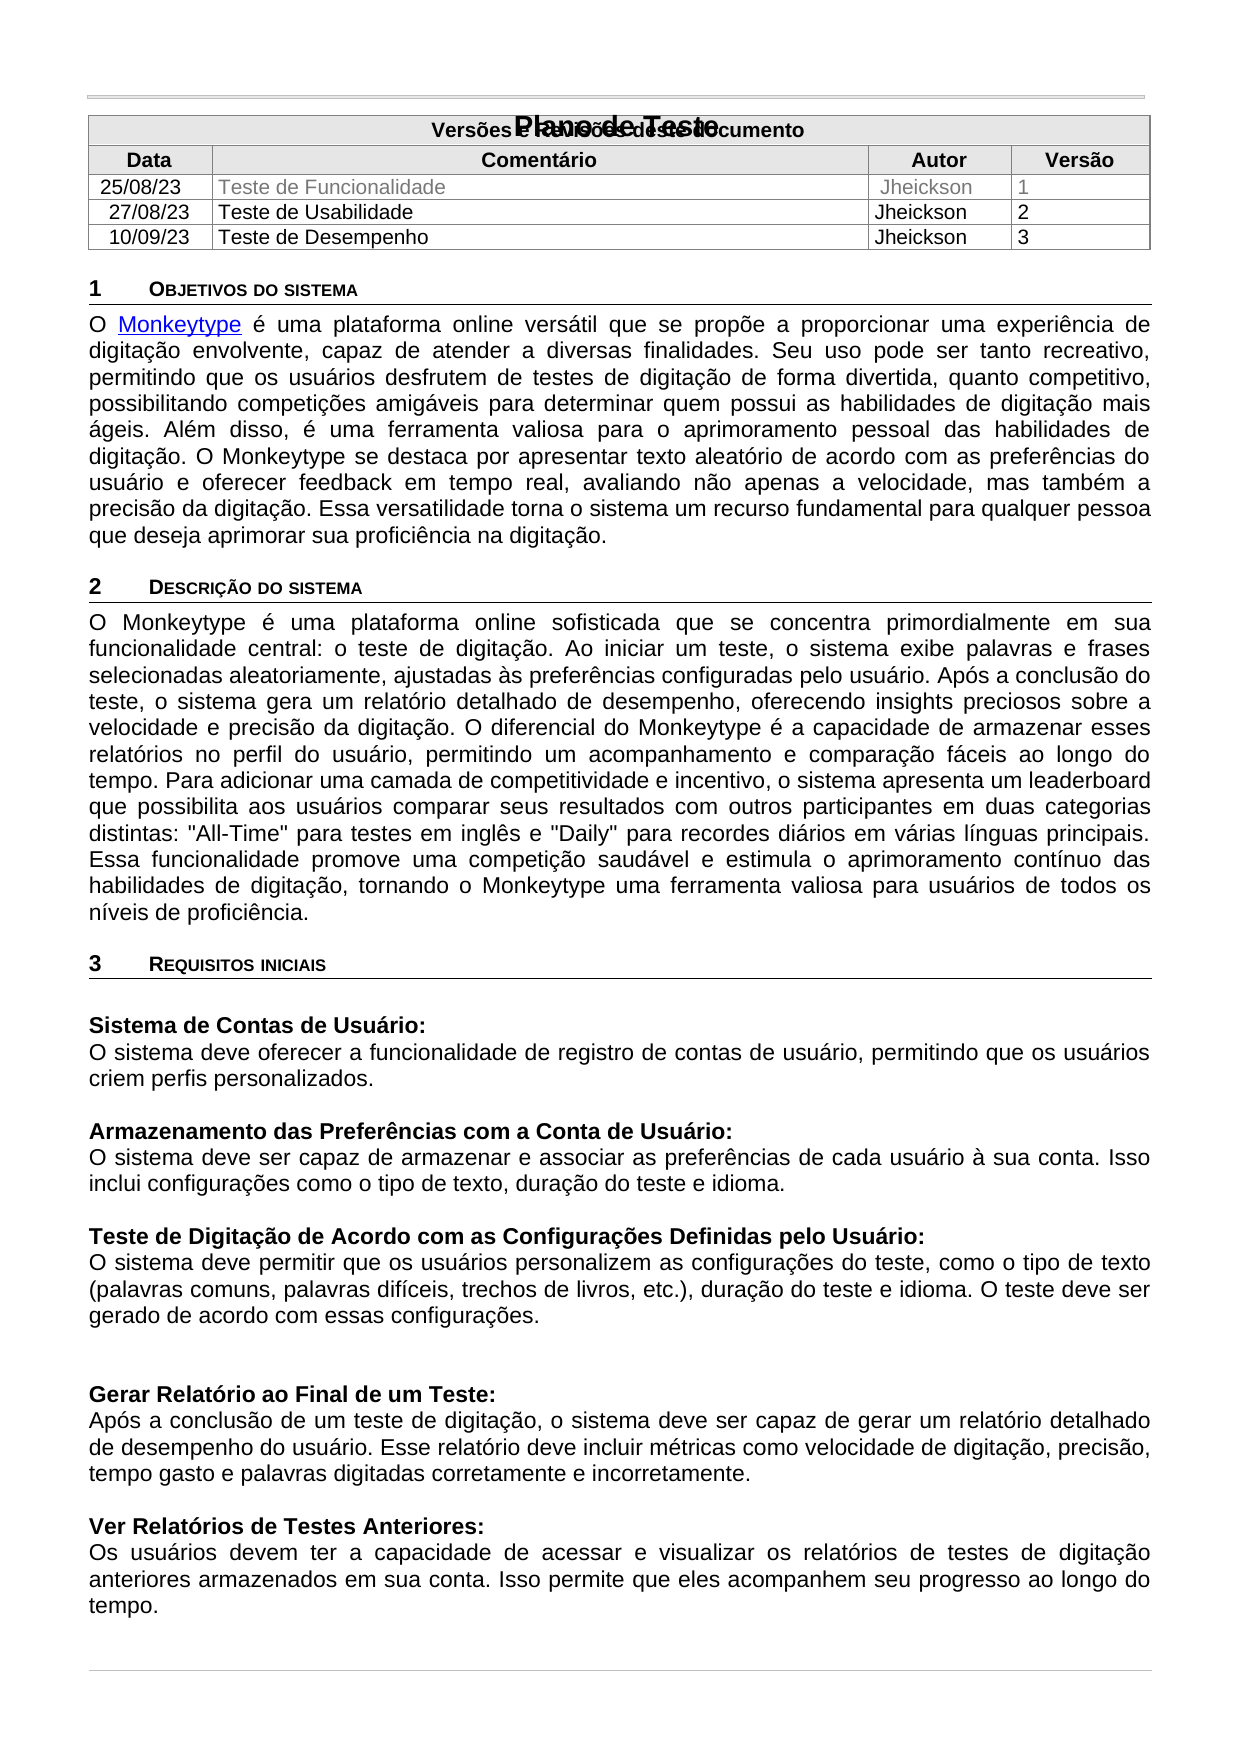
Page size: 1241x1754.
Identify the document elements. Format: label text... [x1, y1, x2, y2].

table_cell Comentário [213, 146, 868, 174]
table_cell Teste de Desempenho [213, 225, 868, 249]
text O Monkeytype é uma plataforma online versátil que se propõe a proporcionar uma experiência de digitação envolvente, capaz de atender a diversas finalidades. Seu uso pode ser tanto recreativo, permitindo que os usuários desfrutem de testes de digitação de forma divertida, quanto competitivo, possibilitando competições amigáveis para determinar quem possui as habilidades de digitação mais ágeis. Além disso, é uma ferramenta valiosa para o aprimoramento pessoal das habilidades de digitação. O Monkeytype se destaca por apresentar texto aleatório de acordo com as preferências do usuário e oferecer feedback em tempo real, avaliando não apenas a velocidade, mas também a precisão da digitação. Essa versatilidade torna o sistema um recurso fundamental para qualquer pessoa que deseja aprimorar sua proficiência na digitação. [89, 311, 1152, 548]
table_cell Teste de Funcionalidade [213, 175, 868, 199]
table_cell 1 [1012, 175, 1149, 199]
subtitle Descrição do sistema [89, 573, 1152, 602]
table_cell Jheickson [869, 225, 1011, 249]
text O sistema deve permitir que os usuários personalizem as configurações do teste, como o tipo de texto (palavras comuns, palavras difíceis, trechos de livros, etc.), duração do teste e idioma. O teste deve ser gerado de acordo com essas configurações. [89, 1249, 1152, 1328]
table_header Versões e Revisões deste documento [89, 116, 1149, 144]
text O Monkeytype é uma plataforma online sofisticada que se concentra primordialmente em sua funcionalidade central: o teste de digitação. Ao iniciar um teste, o sistema exibe palavras e frases selecionadas aleatoriamente, ajustadas às preferências configuradas pelo usuário. Após a conclusão do teste, o sistema gera um relatório detalhado de desempenho, oferecendo insights preciosos sobre a velocidade e precisão da digitação. O diferencial do Monkeytype é a capacidade de armazenar esses relatórios no perfil do usuário, permitindo um acompanhamento e comparação fáceis ao longo do tempo. Para adicionar uma camada de competitividade e incentivo, o sistema apresenta um leaderboard que possibilita aos usuários comparar seus resultados com outros participantes em duas categorias distintas: "All-Time" para testes em inglês e "Daily" para recordes diários em várias línguas principais. Essa funcionalidade promove uma competição saudável e estimula o aprimoramento contínuo das habilidades de digitação, tornando o Monkeytype uma ferramenta valiosa para usuários de todos os níveis de proficiência. [89, 609, 1152, 925]
text Teste de Digitação de Acordo com as Configurações Definidas pelo Usuário: [89, 1223, 1152, 1249]
table_cell 2 [1012, 200, 1149, 224]
table_cell Jheickson [869, 200, 1011, 224]
subtitle Objetivos do sistema [89, 275, 1152, 304]
text Gerar Relatório ao Final de um Teste: [89, 1381, 1152, 1407]
text O sistema deve ser capaz de armazenar e associar as preferências de cada usuário à sua conta. Isso inclui configurações como o tipo de texto, duração do teste e idioma. [89, 1144, 1152, 1197]
subtitle Requisitos iniciais [89, 950, 1152, 978]
text O sistema deve oferecer a funcionalidade de registro de contas de usuário, permitindo que os usuários criem perfis personalizados. [89, 1038, 1152, 1091]
text Após a conclusão de um teste de digitação, o sistema deve ser capaz de gerar um relatório detalhado de desempenho do usuário. Esse relatório deve incluir métricas como velocidade de digitação, precisão, tempo gasto e palavras digitadas corretamente e incorretamente. [89, 1407, 1152, 1487]
table_cell 25/08/23 [89, 175, 212, 199]
text Sistema de Contas de Usuário: [89, 1012, 1152, 1038]
text Ver Relatórios de Testes Anteriores: [89, 1513, 1152, 1539]
text Os usuários devem ter a capacidade de acessar e visualizar os relatórios de testes de digitação anteriores armazenados em sua conta. Isso permite que eles acompanhem seu progresso ao longo do tempo. [89, 1539, 1152, 1618]
table_cell 27/08/23 [89, 200, 212, 224]
text Armazenamento das Preferências com a Conta de Usuário: [89, 1118, 1152, 1144]
table_cell Jheickson [869, 175, 1011, 199]
table_cell 3 [1012, 225, 1149, 249]
table_cell Autor [869, 146, 1011, 174]
table_cell Versão [1012, 146, 1149, 174]
table_cell Teste de Usabilidade [213, 200, 868, 224]
table_cell 10/09/23 [89, 225, 212, 249]
table_cell Data [89, 146, 212, 174]
